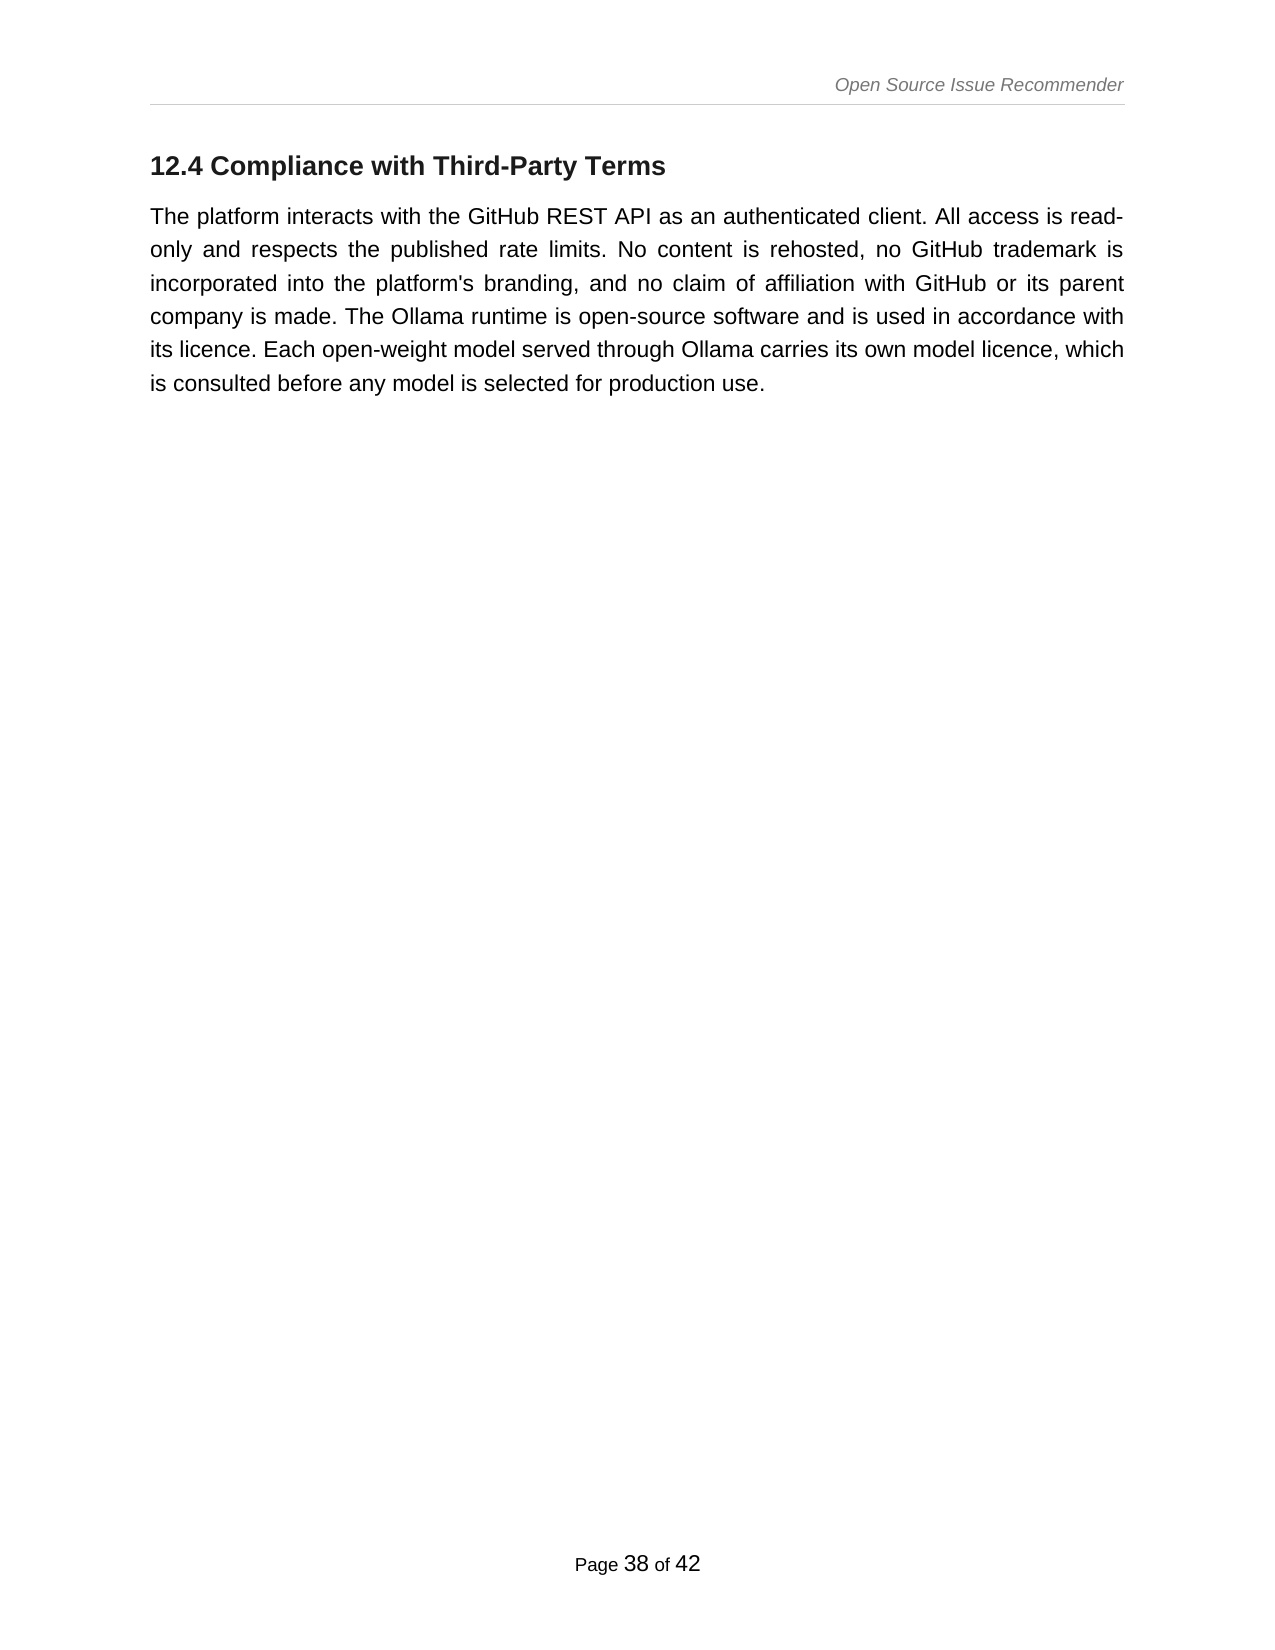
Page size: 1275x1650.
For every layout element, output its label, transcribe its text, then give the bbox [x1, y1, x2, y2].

subtitle 12.4 Compliance with Third-Party Terms [150, 150, 1125, 181]
text The platform interacts with the GitHub REST API as an authenticated client. All access is read-only and respects the published rate limits. No content is rehosted, no GitHub trademark is incorporated into the platform's branding, and no claim of affiliation with GitHub or its parent company is made. The Ollama runtime is open-source software and is used in accordance with its licence. Each open-weight model served through Ollama carries its own model licence, which is consulted before any model is selected for production use. [150, 198, 1125, 398]
